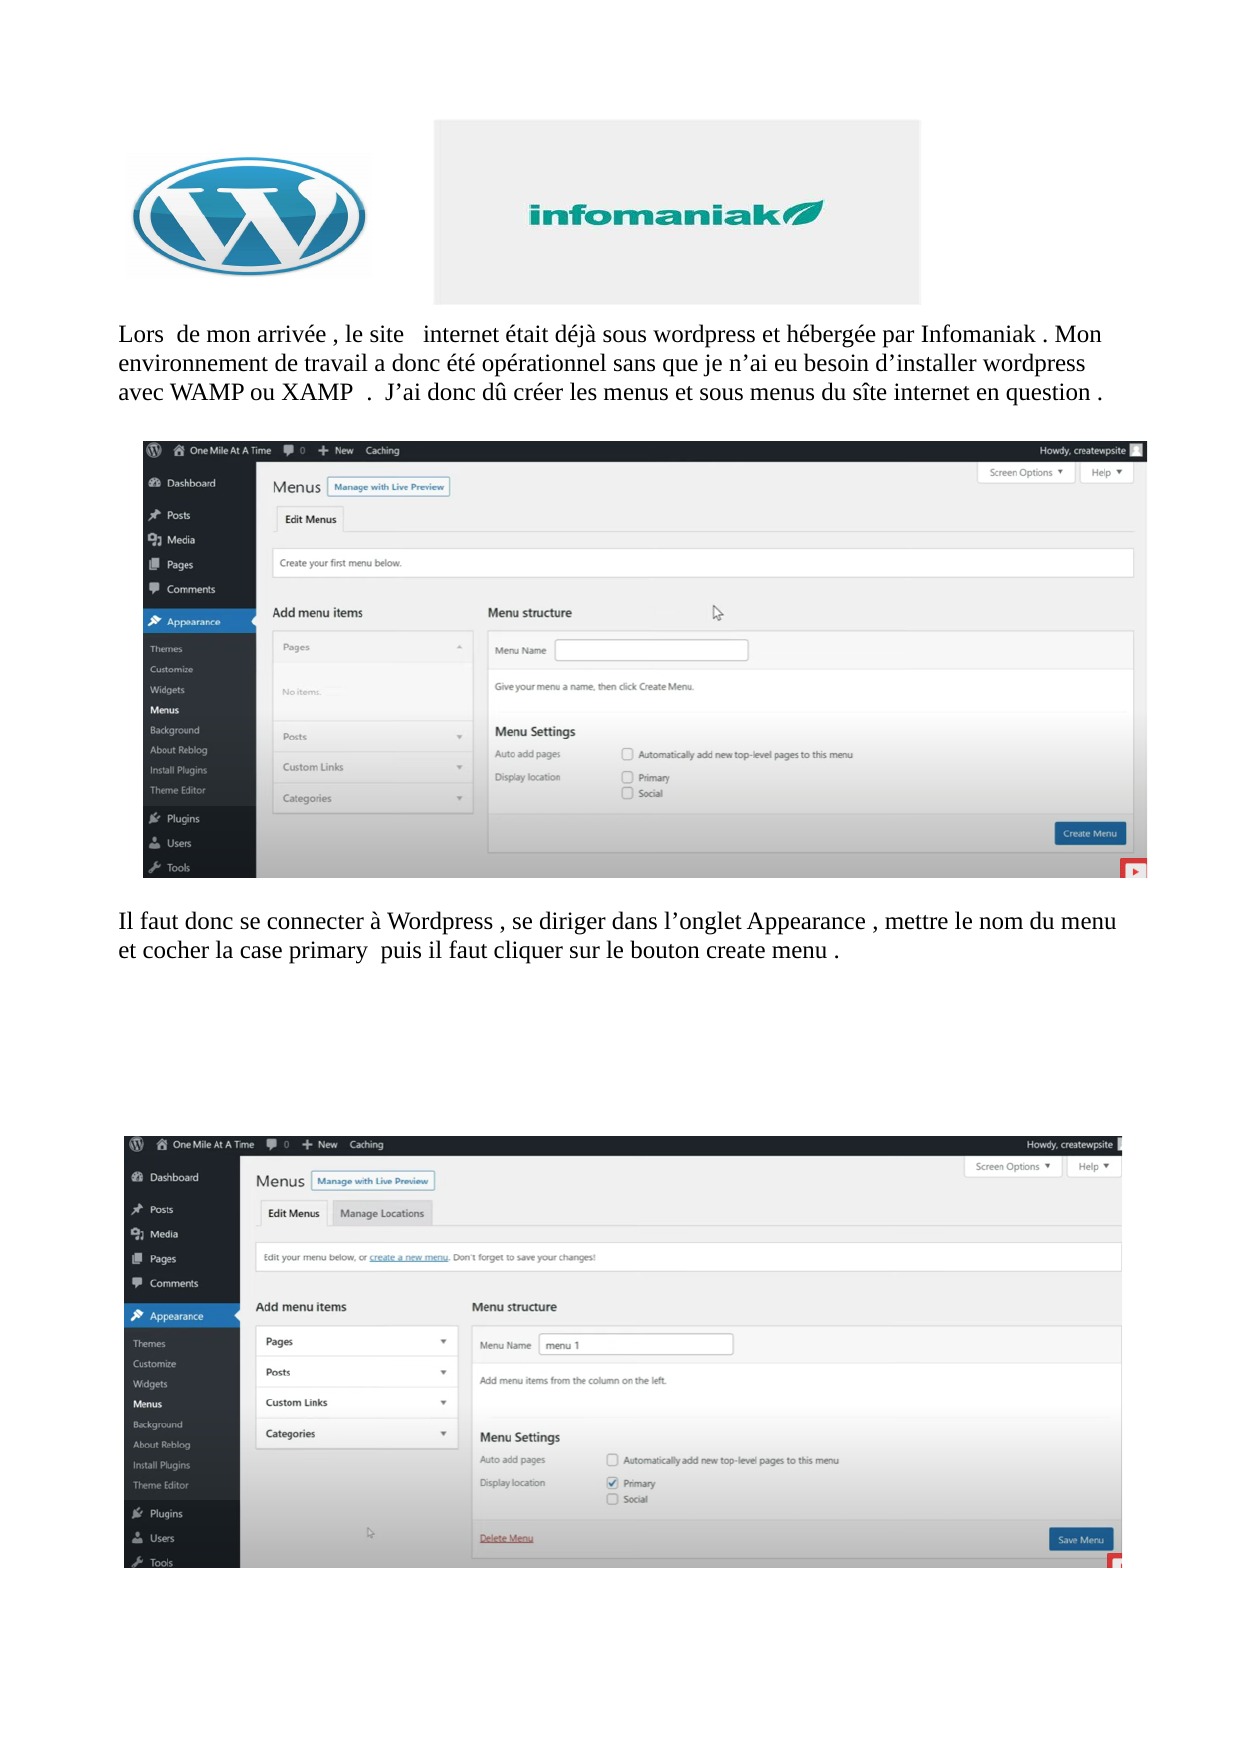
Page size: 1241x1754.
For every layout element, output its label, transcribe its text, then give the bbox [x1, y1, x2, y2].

picture [433, 119, 922, 305]
picture [143, 441, 1148, 878]
text Lors de mon arrivée , le site internet était déjà sous wordpress et hébergée par Infomaniak . Mon environnement de travail a donc été opérationnel sans que je n’ai eu besoin d’installer wordpress avec WAMP ou XAMP . J’ai donc dû créer les menus et sous menus du sîte internet en question . [118, 319, 1122, 406]
picture [118, 1136, 1123, 1568]
text Il faut donc se connecter à Wordpress , se diriger dans l’onglet Appearance , mettre le nom du menu et cocher la case primary puis il faut cliquer sur le bouton create menu . [118, 906, 1122, 964]
picture [126, 153, 373, 279]
